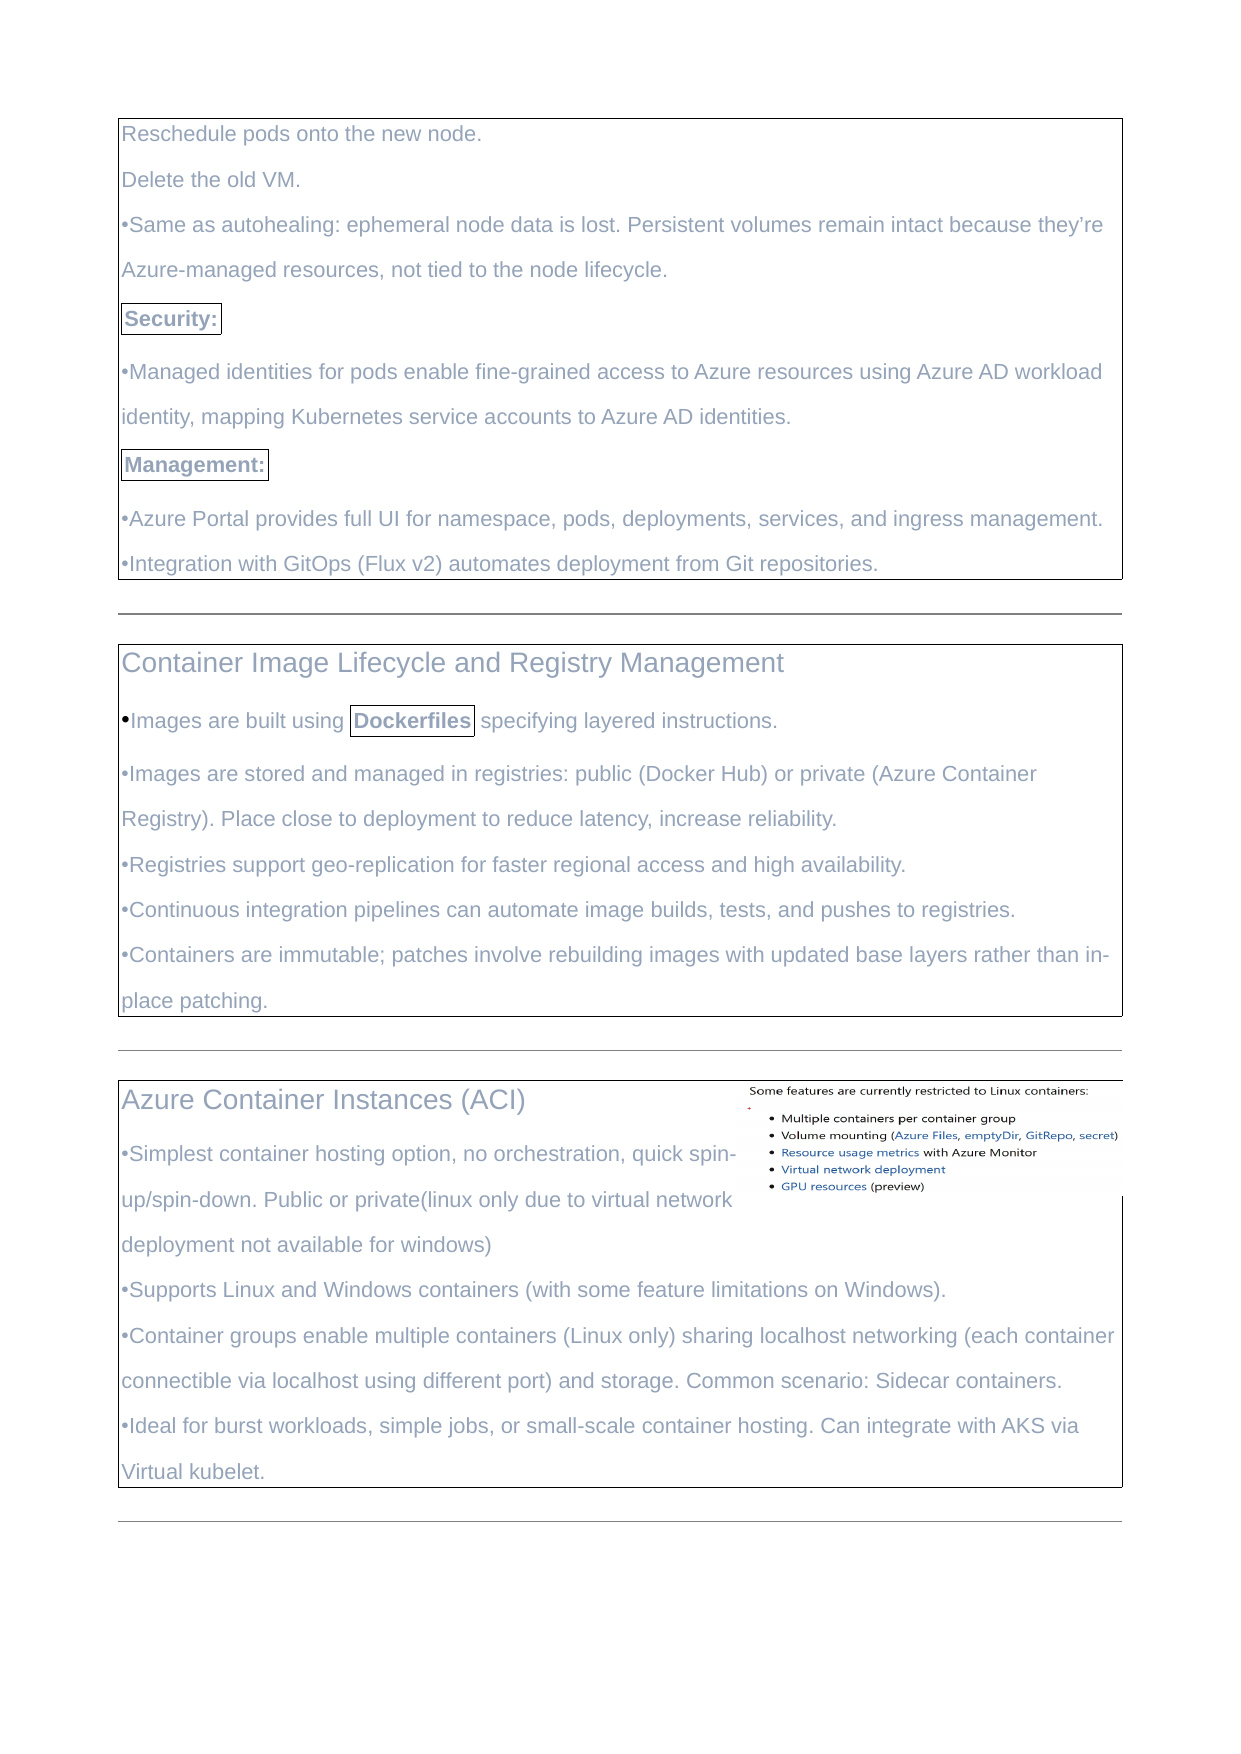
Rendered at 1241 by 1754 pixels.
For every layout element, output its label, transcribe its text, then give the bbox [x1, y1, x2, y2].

list Same as autohealing: ephemeral node data is lost. Persistent volumes remain intact because they’re Azure-managed resources, not tied to the node lifecycle. [119, 209, 1122, 282]
subtitle Container Image Lifecycle and Registry Management [119, 645, 1122, 679]
list Reschedule pods onto the new node. Delete the old VM. [119, 119, 1122, 192]
list Integration with GitOps (Flux v2) automates deployment from Git repositories. [119, 548, 1122, 579]
subtitle Azure Container Instances (ACI) [119, 1081, 737, 1116]
list Containers are immutable; patches involve rebuilding images with updated base layers rather than in-place patching. [119, 939, 1122, 1016]
list Management: [119, 446, 1122, 481]
list Ideal for burst workloads, simple jobs, or small-scale container hosting. Can integrate with AKS via Virtual kubelet. [119, 1410, 1122, 1487]
list Simplest container hosting option, no orchestration, quick spin-up/spin-down. Public or private(linux only due to virtual network deployment not available for windows) [119, 1138, 1122, 1257]
list Images are stored and managed in registries: public (Docker Hub) or private (Azure Container Registry). Place close to deployment to reduce latency, increase reliability. [119, 758, 1122, 831]
list Managed identities for pods enable fine-grained access to Azure resources using Azure AD workload identity, mapping Kubernetes service accounts to Azure AD identities. [119, 356, 1122, 429]
list Security: [119, 299, 1122, 334]
list Images are built using Dockerfiles specifying layered instructions. [119, 702, 1122, 736]
list Azure Portal provides full UI for namespace, pods, deployments, services, and ingress management. [119, 502, 1122, 531]
list Registries support geo-replication for faster regional access and high availability. [119, 848, 1122, 877]
picture [737, 1081, 1123, 1196]
list Container groups enable multiple containers (Linux only) sharing localhost networking (each container connectible via localhost using different port) and storage. Common scenario: Sidecar containers. [119, 1319, 1122, 1393]
list Supports Linux and Windows containers (with some feature limitations on Windows). [119, 1274, 1122, 1302]
list Continuous integration pipelines can automate image builds, tests, and pushes to registries. [119, 894, 1122, 922]
